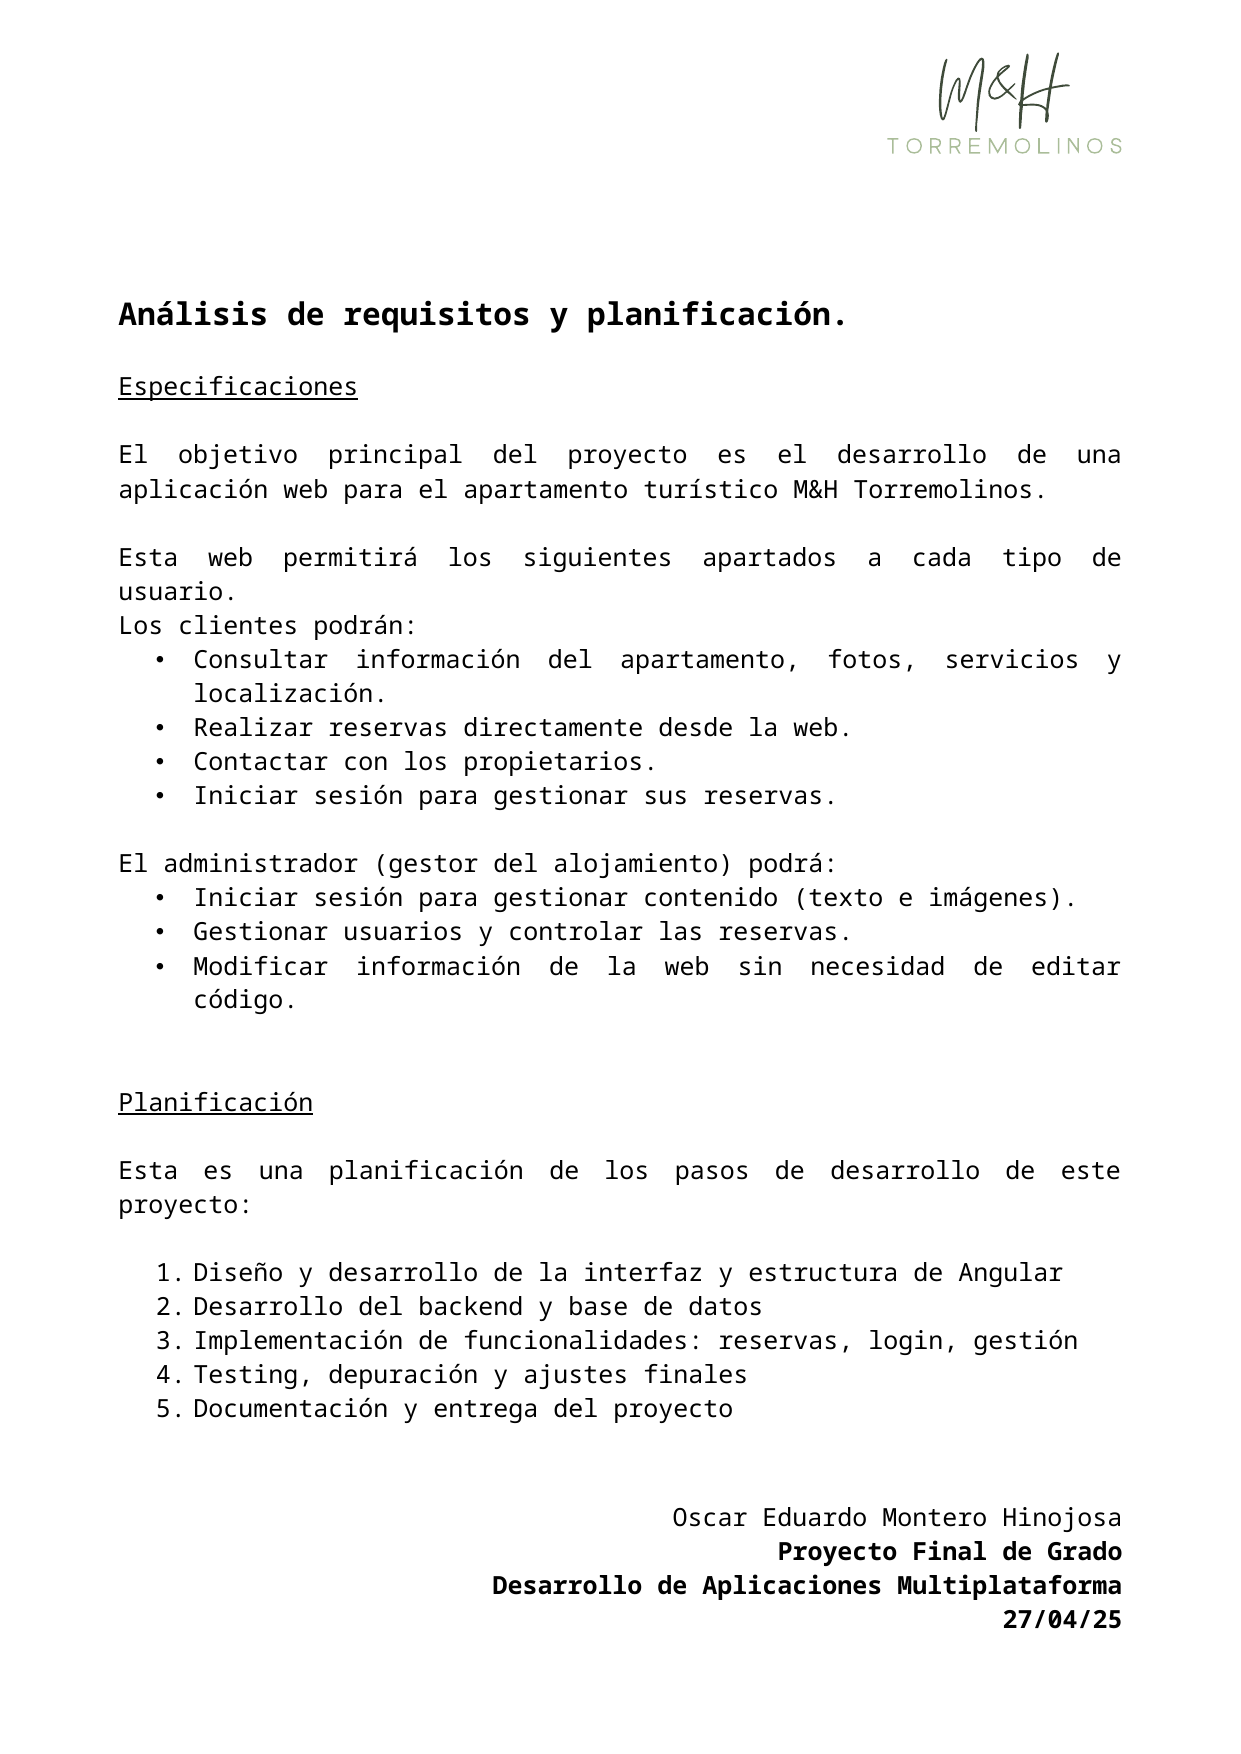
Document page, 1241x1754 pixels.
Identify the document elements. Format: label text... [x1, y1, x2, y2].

text Los clientes podrán: [118, 607, 1122, 642]
text Esta web permitirá los siguientes apartados a cada tipo de usuario. [118, 539, 1122, 607]
list Desarrollo del backend y base de datos [156, 1289, 1122, 1323]
text El administrador (gestor del alojamiento) podrá: [118, 846, 1122, 880]
list Diseño y desarrollo de la interfaz y estructura de Angular [156, 1255, 1122, 1289]
text Especificaciones [118, 369, 1122, 403]
text Análisis de requisitos y planificación. [118, 292, 1122, 335]
list Iniciar sesión para gestionar contenido (texto e imágenes). [156, 880, 1122, 914]
list Realizar reservas directamente desde la web. [156, 710, 1122, 744]
list Testing, depuración y ajustes finales [156, 1357, 1122, 1391]
list Implementación de funcionalidades: reservas, login, gestión [156, 1323, 1122, 1357]
text Planificación [118, 1084, 1122, 1118]
list Contactar con los propietarios. [156, 744, 1122, 778]
text Esta es una planificación de los pasos de desarrollo de este proyecto: [118, 1152, 1122, 1221]
list Documentación y entrega del proyecto [156, 1391, 1122, 1425]
text El objetivo principal del proyecto es el desarrollo de una aplicación web para el apartamento turístico M&H Torremolinos. [118, 437, 1122, 505]
list Gestionar usuarios y controlar las reservas. [156, 914, 1122, 948]
list Modificar información de la web sin necesidad de editar código. [156, 948, 1122, 1016]
list Consultar información del apartamento, fotos, servicios y localización. [156, 642, 1122, 710]
list Iniciar sesión para gestionar sus reservas. [156, 778, 1122, 812]
